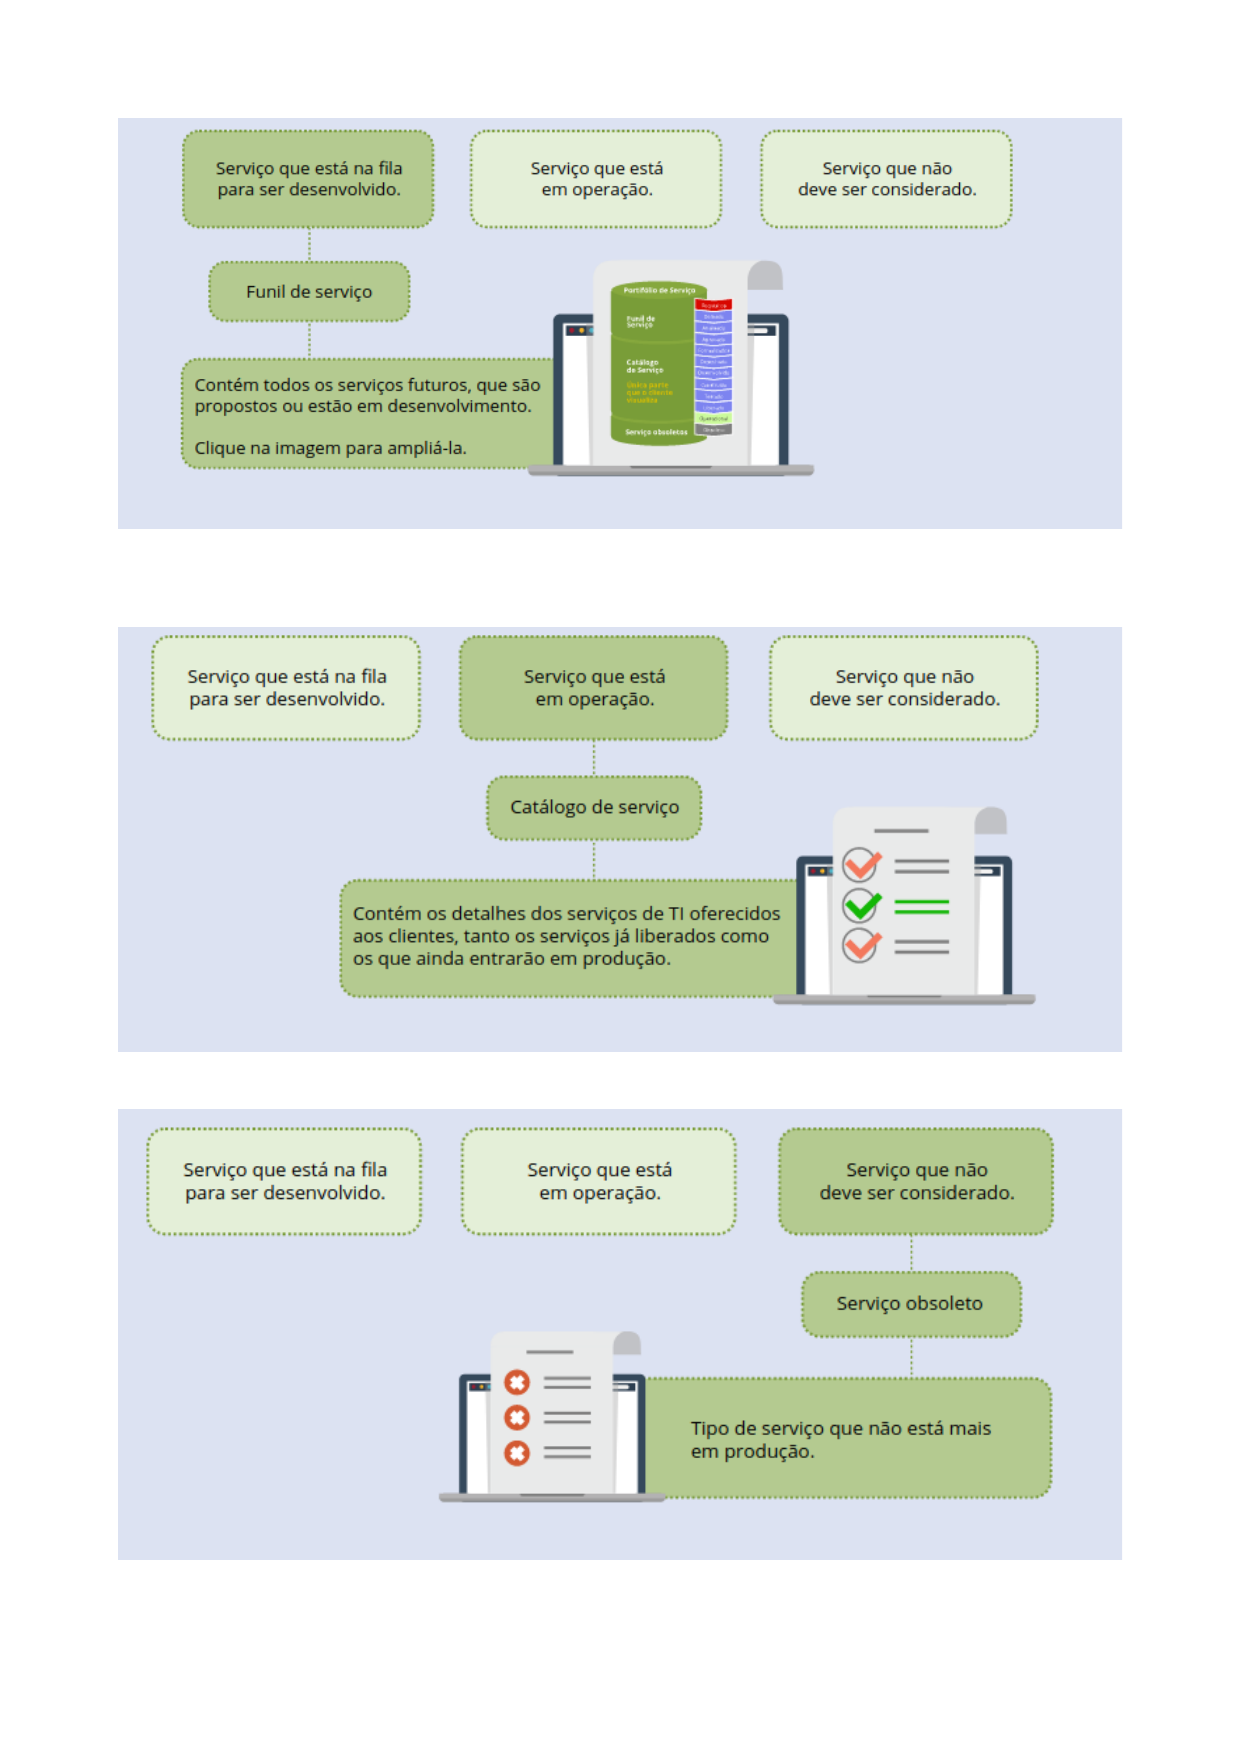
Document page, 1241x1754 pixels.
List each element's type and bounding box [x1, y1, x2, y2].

picture [118, 118, 1123, 529]
picture [118, 627, 1123, 1052]
picture [118, 1109, 1123, 1560]
